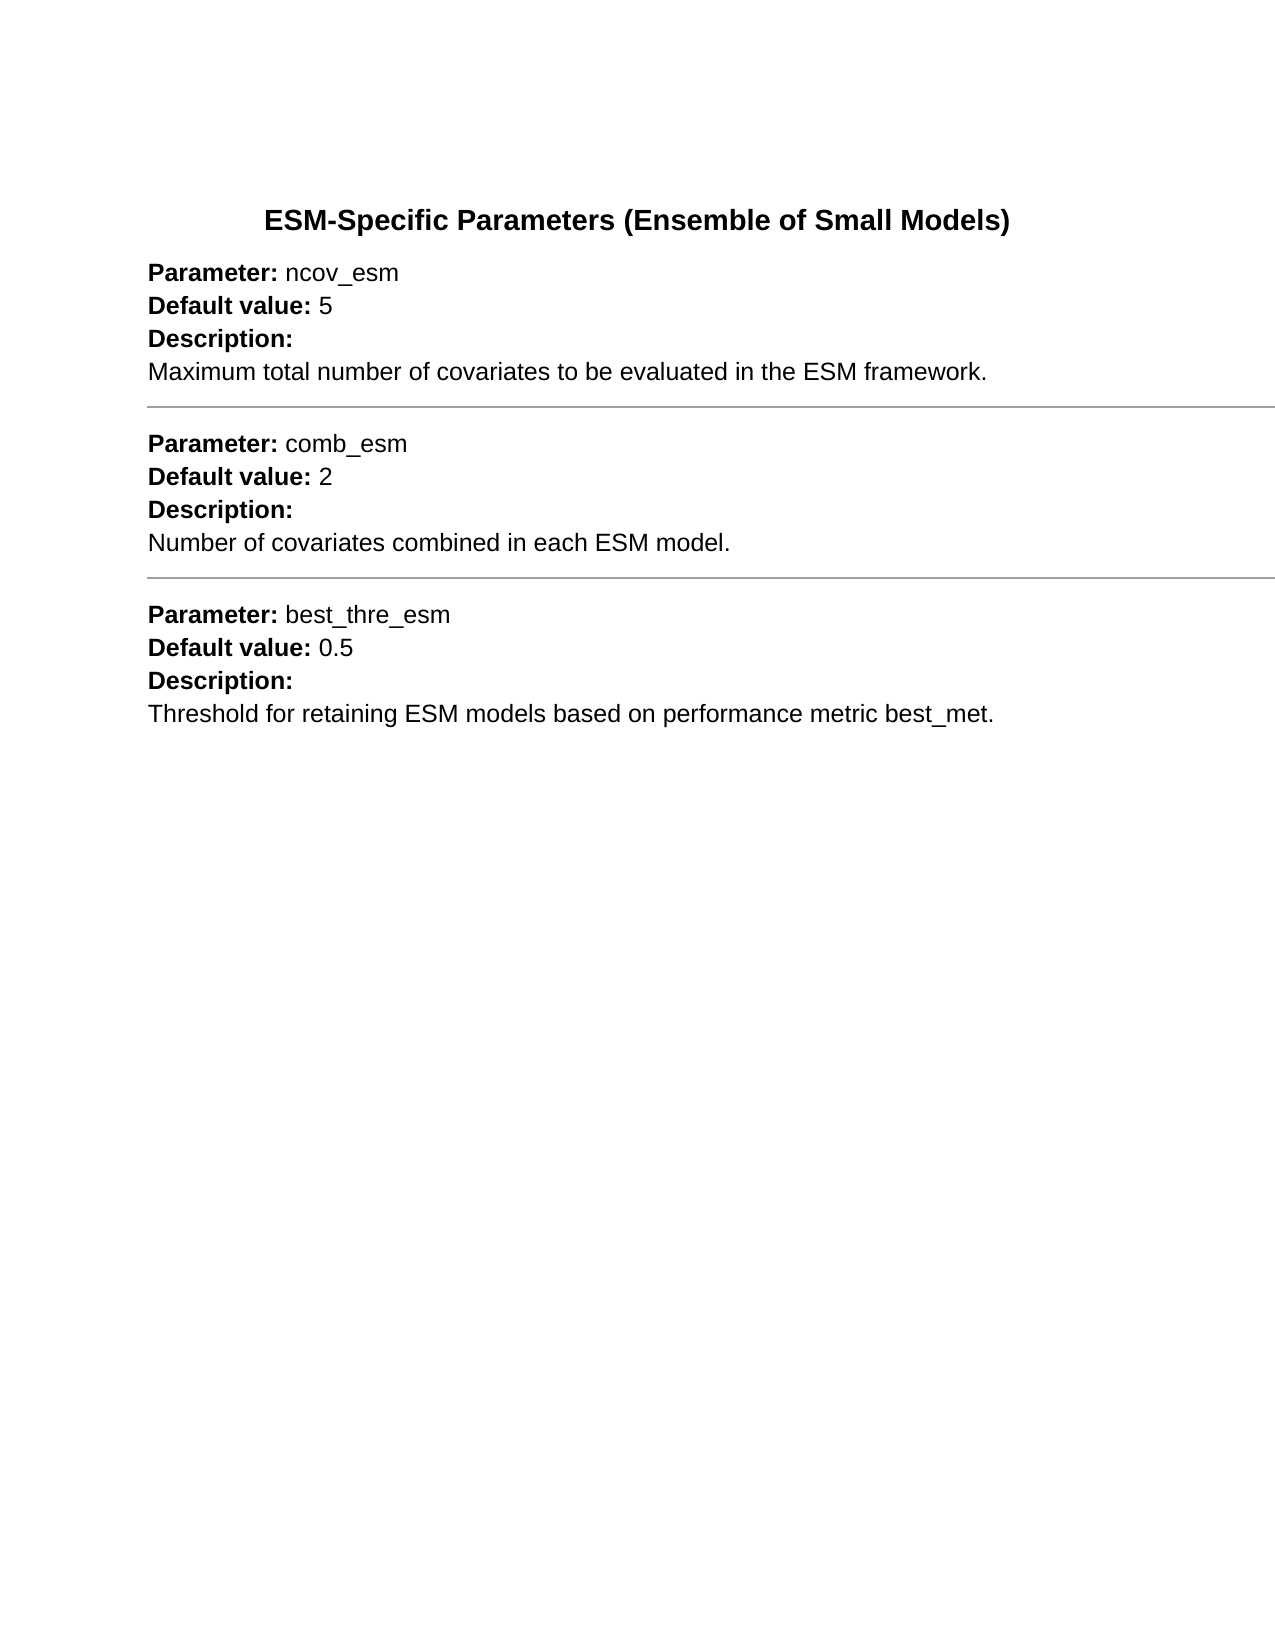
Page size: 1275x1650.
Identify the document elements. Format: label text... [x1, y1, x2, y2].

text Parameter: best_thre_esm Default value: 0.5 Description: Threshold for retaining ESM models based on performance metric best_met. [148, 600, 1127, 727]
text ESM-Specific Parameters (Ensemble of Small Models) [148, 203, 1127, 236]
text Parameter: comb_esm Default value: 2 Description: Number of covariates combined in each ESM model. [148, 429, 1127, 557]
text Parameter: ncov_esm Default value: 5 Description: Maximum total number of covariates to be evaluated in the ESM framework. [148, 258, 1127, 386]
